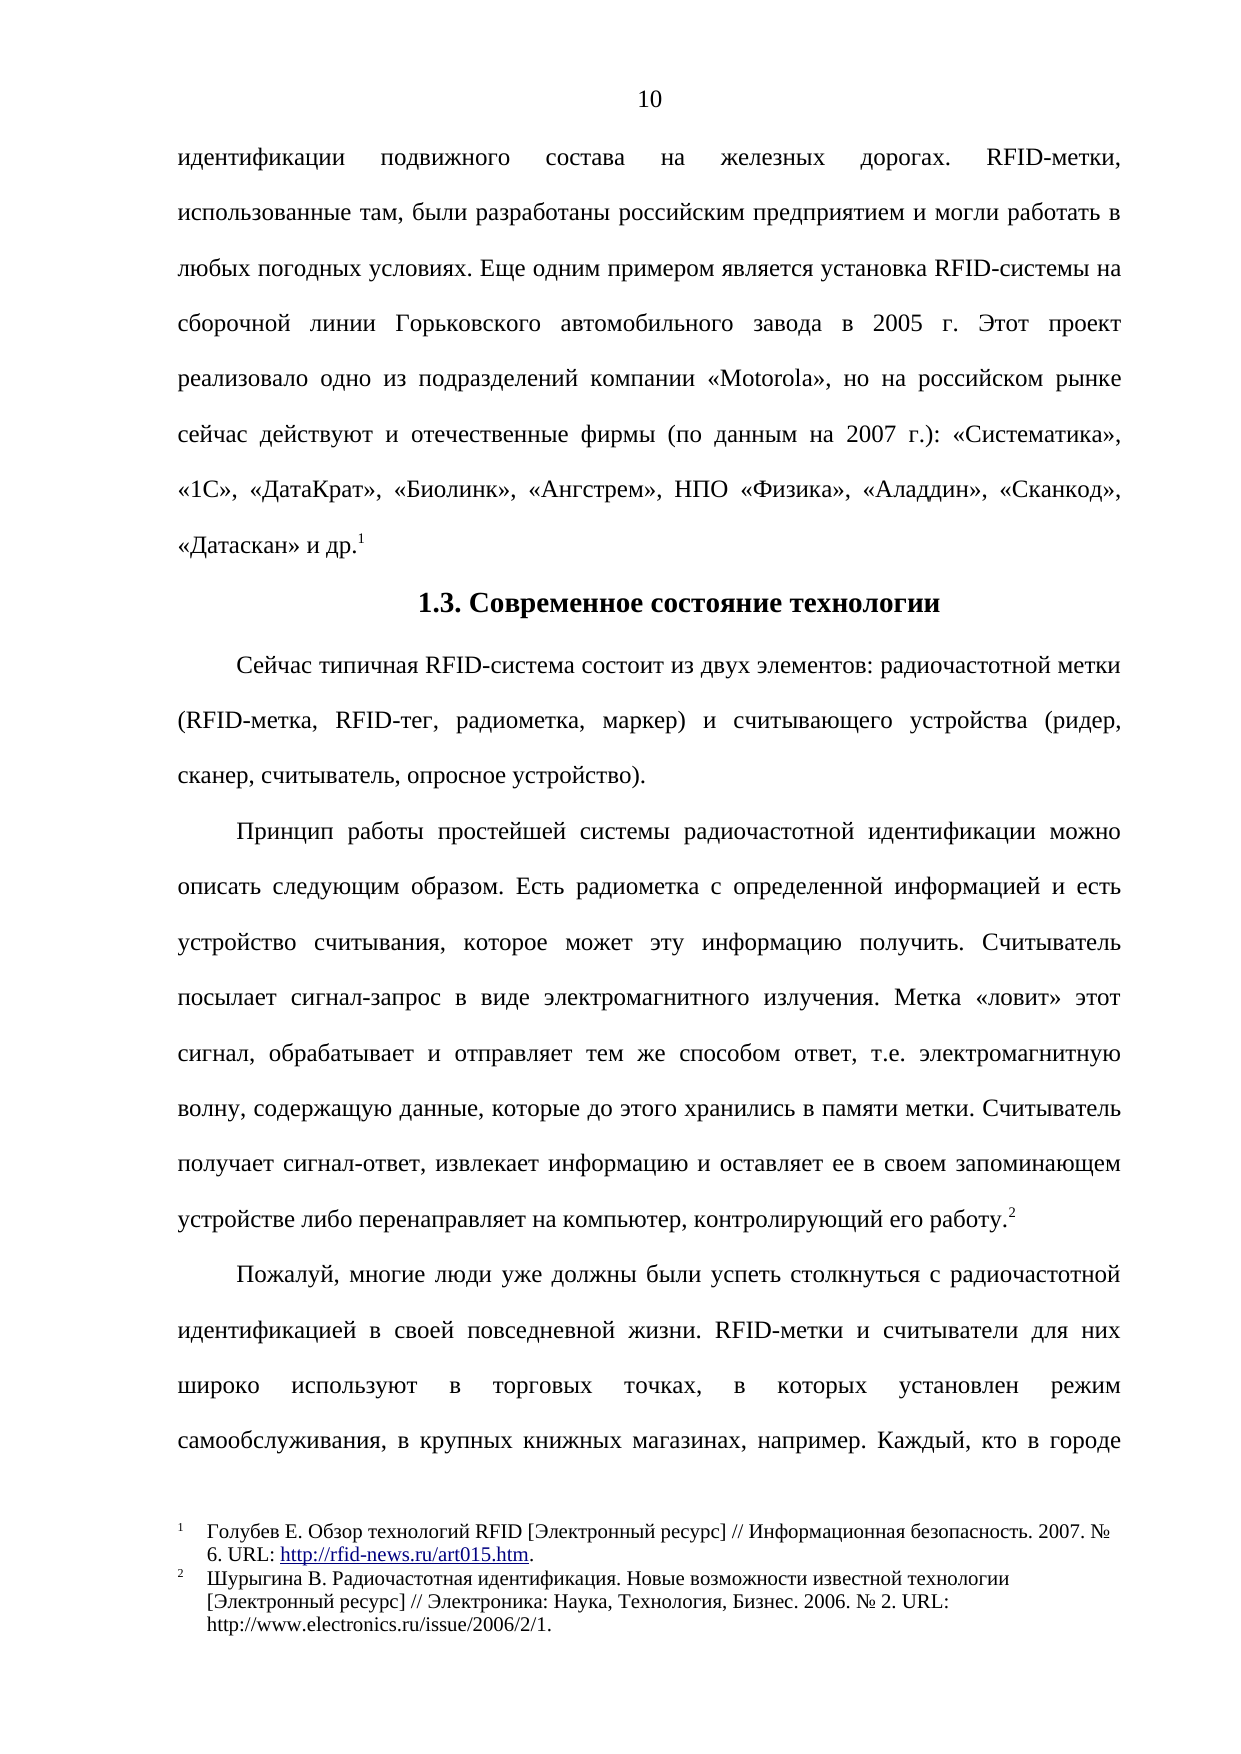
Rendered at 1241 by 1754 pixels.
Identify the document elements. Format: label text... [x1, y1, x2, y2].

text Пожалуй, многие люди уже должны были успеть столкнуться с радиочастотной идентификацией в своей повседневной жизни. RFID-метки и считыватели для них широко используют в торговых точках, в которых установлен режим самообслуживания, в крупных книжных магазинах, например. Каждый, кто в городе [177, 1260, 1122, 1454]
text Голубев Е. Обзор технологий RFID [Электронный ресурс] // Информационная безопасность. 2007. № 6. URL: http://rfid-news.ru/art015.htm. [177, 1520, 1122, 1566]
text Шурыгина В. Радиочастотная идентификация. Новые возможности известной технологии [Электронный ресурс] // Электроника: Наука, Технология, Бизнес. 2006. № 2. URL: http://www.electronics.ru/issue/2006/2/1. [177, 1566, 1122, 1636]
text 1.3. Современное состояние технологии [177, 586, 1122, 618]
text Принцип работы простейшей системы радиочастотной идентификации можно описать следующим образом. Есть радиометка с определенной информацией и есть устройство считывания, которое может эту информацию получить. Считыватель посылает сигнал-запрос в виде электромагнитного излучения. Метка «ловит» этот сигнал, обрабатывает и отправляет тем же способом ответ, т.е. электромагнитную волну, содержащую данные, которые до этого хранились в памяти метки. Считыватель получает сигнал-ответ, извлекает информацию и оставляет ее в своем запоминающем устройстве либо перенаправляет на компьютер, контролирующий его работу. [177, 817, 1122, 1233]
text Сейчас типичная RFID-система состоит из двух элементов: радиочастотной метки (RFID-метка, RFID-тег, радиометка, маркер) и считывающего устройства (ридер, сканер, считыватель, опросное устройство). [177, 651, 1122, 789]
text идентификации подвижного состава на железных дорогах. RFID-метки, использованные там, были разработаны российским предприятием и могли работать в любых погодных условиях. Еще одним примером является установка RFID-системы на сборочной линии Горьковского автомобильного завода в 2005 г. Этот проект реализовало одно из подразделений компании «Motorola», но на российском рынке сейчас действуют и отечественные фирмы (по данным на 2007 г.): «Систематика», «1C», «ДатаКрат», «Биолинк», «Ангстрем», НПО «Физика», «Аладдин», «Сканкод», «Датаскан» и др. [177, 143, 1122, 558]
